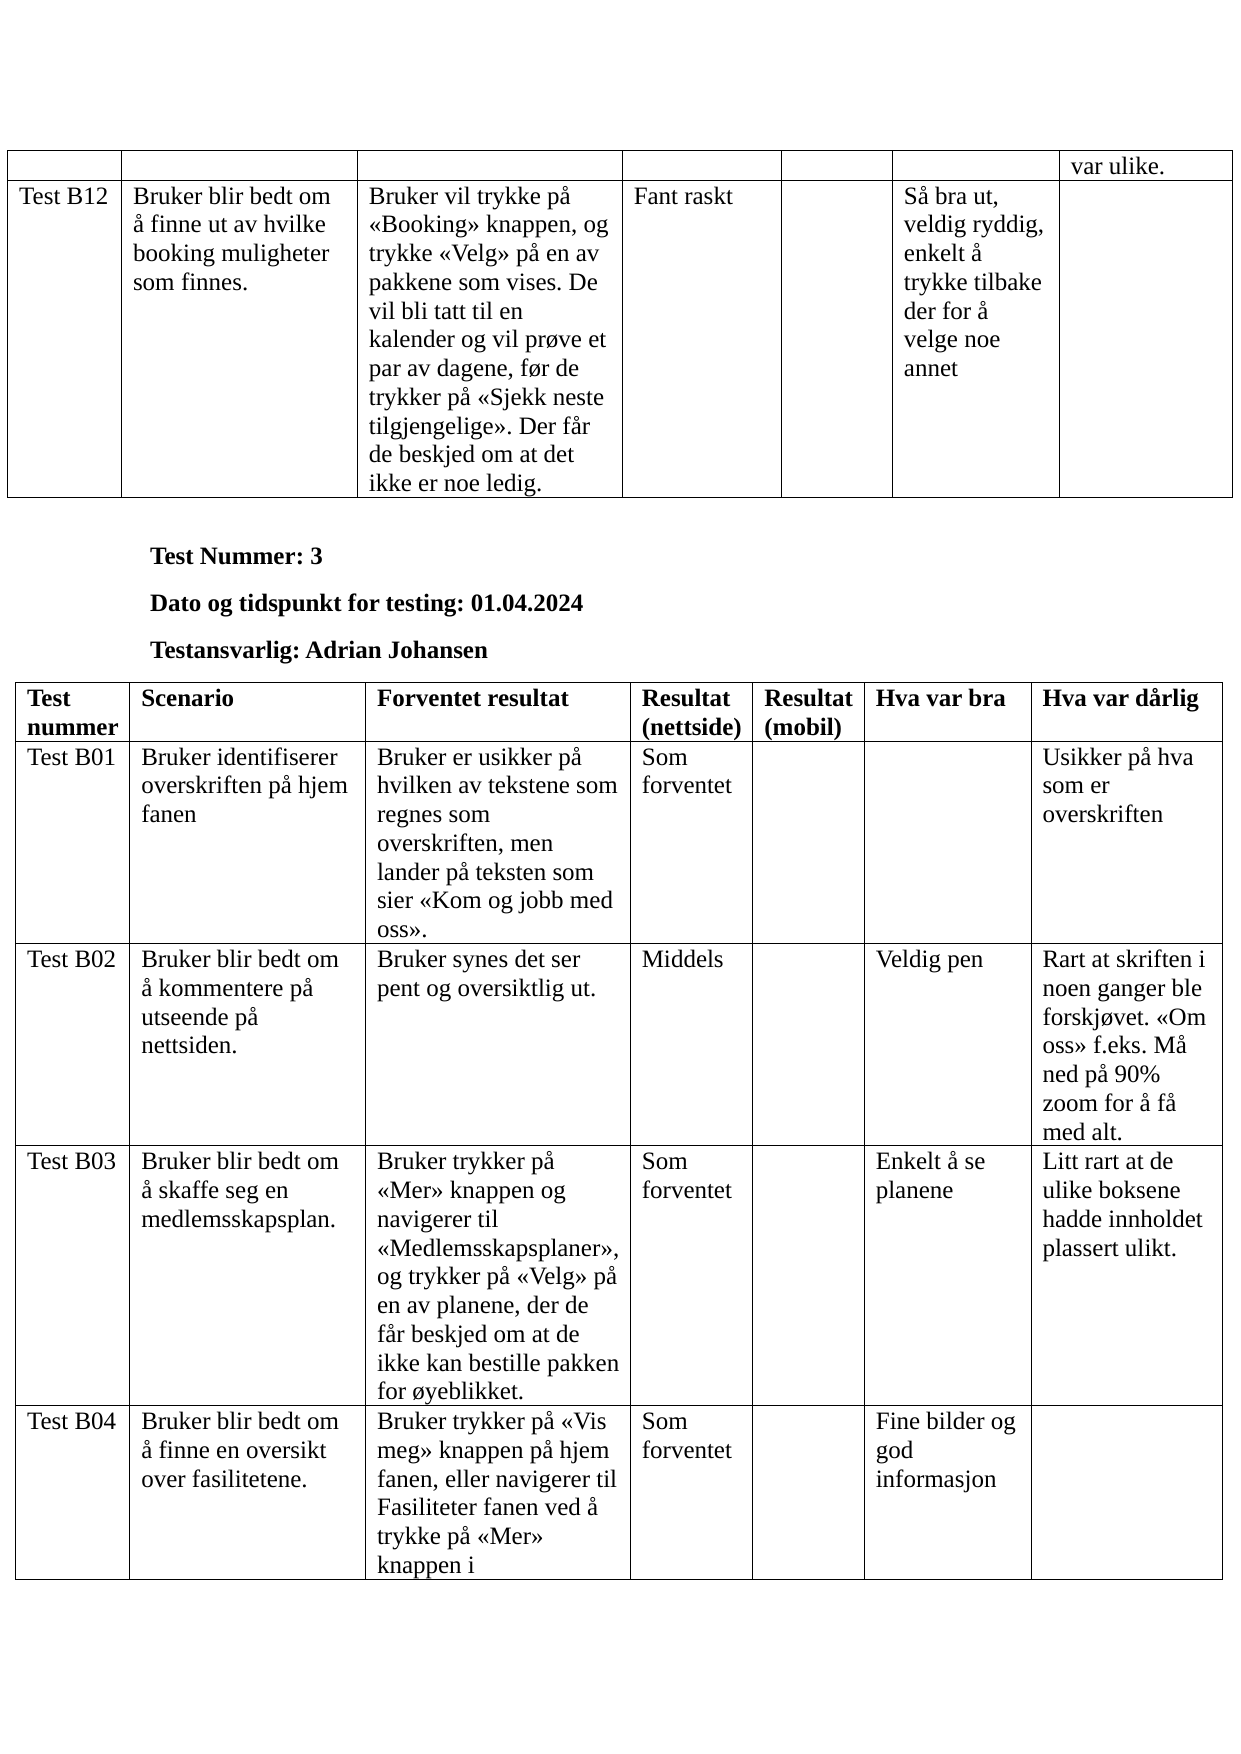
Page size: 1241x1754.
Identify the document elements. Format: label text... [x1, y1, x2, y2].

table_cell [358, 151, 622, 180]
table_cell [753, 742, 864, 943]
table_cell Bruker er usikker på hvilken av tekstene som regnes som overskriften, men lander på teksten som sier «Kom og jobb med oss». [366, 742, 630, 943]
table_cell Bruker vil trykke på «Booking» knappen, og trykke «Velg» på en av pakkene som vises. De vil bli tatt til en kalender og vil prøve et par av dagene, før de trykker på «Sjekk neste tilgjengelige». Der får de beskjed om at det ikke er noe ledig. [358, 181, 622, 497]
table_header Scenario [130, 683, 365, 741]
table_cell Litt rart at de ulike boksene hadde innholdet plassert ulikt. [1032, 1146, 1222, 1405]
table_cell Test B01 [16, 742, 129, 943]
table_cell Bruker blir bedt om å finne ut av hvilke booking muligheter som finnes. [122, 181, 357, 497]
table_cell Veldig pen [865, 944, 1031, 1145]
table_cell Bruker identifiserer overskriften på hjem fanen [130, 742, 365, 943]
table_cell [753, 1146, 864, 1405]
table_cell [782, 151, 892, 180]
table_header Test nummer [16, 683, 129, 741]
table_cell [1032, 1406, 1222, 1579]
table_cell Fine bilder og god informasjon [865, 1406, 1031, 1579]
table_cell Bruker trykker på «Mer» knappen og navigerer til «Medlemsskapsplaner», og trykker på «Velg» på en av planene, der de får beskjed om at de ikke kan bestille pakken for øyeblikket. [366, 1146, 630, 1405]
table_cell Test B02 [16, 944, 129, 1145]
table_cell Så bra ut, veldig ryddig, enkelt å trykke tilbake der for å velge noe annet [893, 181, 1059, 497]
table_cell [122, 151, 357, 180]
table_cell [623, 151, 781, 180]
table_cell [782, 181, 892, 497]
table_cell Enkelt å se planene [865, 1146, 1031, 1405]
table_cell Test B03 [16, 1146, 129, 1405]
table_cell Rart at skriften i noen ganger ble forskjøvet. «Om oss» f.eks. Må ned på 90% zoom for å få med alt. [1032, 944, 1222, 1145]
table_cell [1060, 181, 1232, 497]
table_cell Som forventet [631, 1146, 752, 1405]
table_cell [8, 151, 121, 180]
text Test Nummer: 3 [150, 541, 1090, 570]
table_cell Fant raskt [623, 181, 781, 497]
table_header Forventet resultat [366, 683, 630, 741]
table_cell Usikker på hva som er overskriften [1032, 742, 1222, 943]
table_header Hva var bra [865, 683, 1031, 741]
table_header Resultat (nettside) [631, 683, 752, 741]
table_header Hva var dårlig [1032, 683, 1222, 741]
table_cell [865, 742, 1031, 943]
table_cell Test B04 [16, 1406, 129, 1579]
text Dato og tidspunkt for testing: 01.04.2024 [150, 588, 1090, 617]
table_cell Som forventet [631, 742, 752, 943]
table_cell Bruker blir bedt om å kommentere på utseende på nettsiden. [130, 944, 365, 1145]
table_header Resultat (mobil) [753, 683, 864, 741]
text Testansvarlig: Adrian Johansen [150, 635, 1090, 664]
table_cell Bruker trykker på «Vis meg» knappen på hjem fanen, eller navigerer til Fasiliteter fanen ved å trykke på «Mer» knappen i [366, 1406, 630, 1579]
table_cell [893, 151, 1059, 180]
table_cell Som forventet [631, 1406, 752, 1579]
table_cell Bruker blir bedt om å skaffe seg en medlemsskapsplan. [130, 1146, 365, 1405]
table_cell Bruker synes det ser pent og oversiktlig ut. [366, 944, 630, 1145]
table_cell [753, 944, 864, 1145]
table_cell var ulike. [1060, 151, 1232, 180]
table_cell Test B12 [8, 181, 121, 497]
table_cell Middels [631, 944, 752, 1145]
table_cell Bruker blir bedt om å finne en oversikt over fasilitetene. [130, 1406, 365, 1579]
table_cell [753, 1406, 864, 1579]
